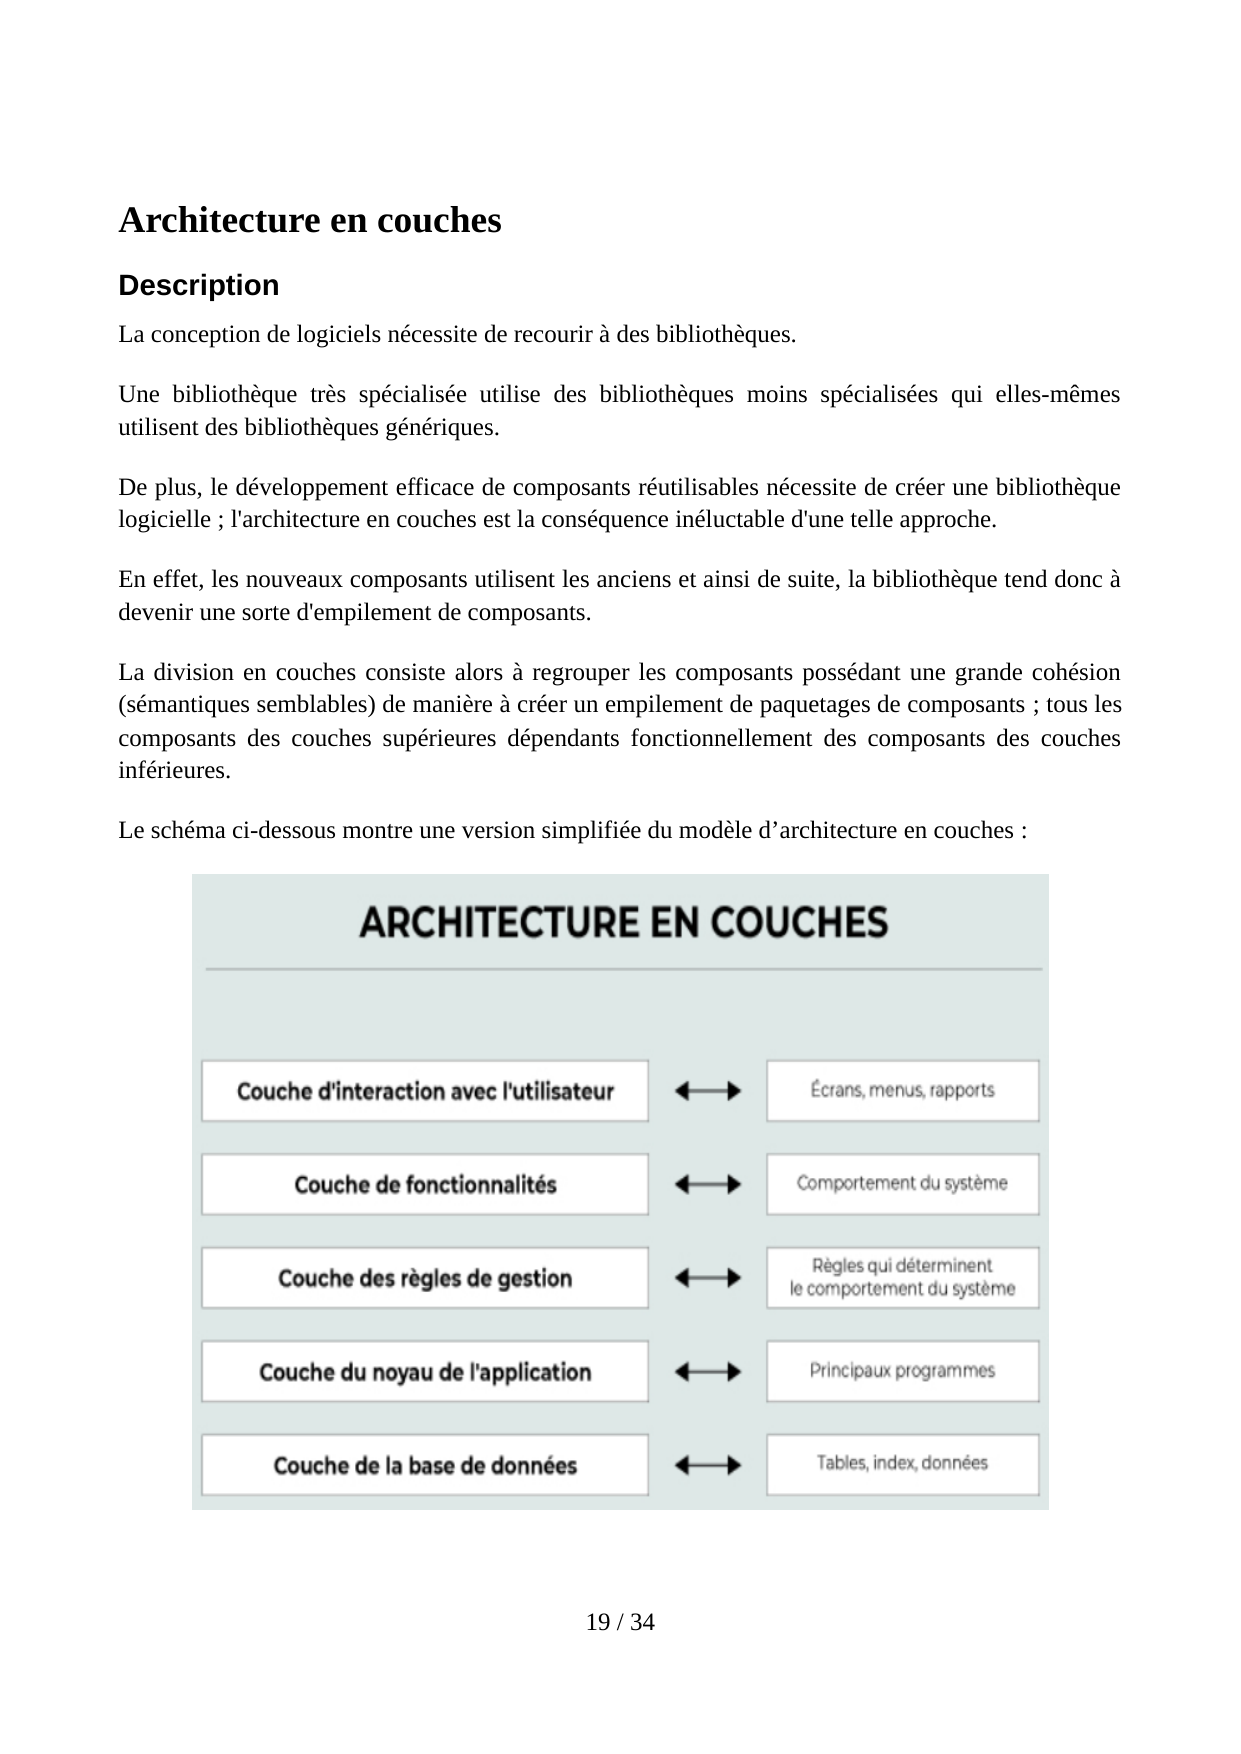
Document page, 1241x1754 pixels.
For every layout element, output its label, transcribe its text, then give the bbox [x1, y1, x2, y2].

subtitle Description [118, 267, 1122, 301]
text La conception de logiciels nécessite de recourir à des bibliothèques. [118, 319, 1122, 348]
text Le schéma ci-dessous montre une version simplifiée du modèle d’architecture en couches : [118, 815, 1122, 844]
text La division en couches consiste alors à regrouper les composants possédant une grande cohésion (sémantiques semblables) de manière à créer un empilement de paquetages de composants ; tous les composants des couches supérieures dépendants fonctionnellement des composants des couches inférieures. [118, 657, 1122, 784]
text En effet, les nouveaux composants utilisent les anciens et ainsi de suite, la bibliothèque tend donc à devenir une sorte d'empilement de composants. [118, 564, 1122, 626]
picture [192, 874, 1049, 1510]
subtitle Architecture en couches [118, 197, 1122, 240]
text De plus, le développement efficace de composants réutilisables nécessite de créer une bibliothèque logicielle ; l'architecture en couches est la conséquence inéluctable d'une telle approche. [118, 472, 1122, 533]
text Une bibliothèque très spécialisée utilise des bibliothèques moins spécialisées qui elles-mêmes utilisent des bibliothèques génériques. [118, 379, 1122, 441]
